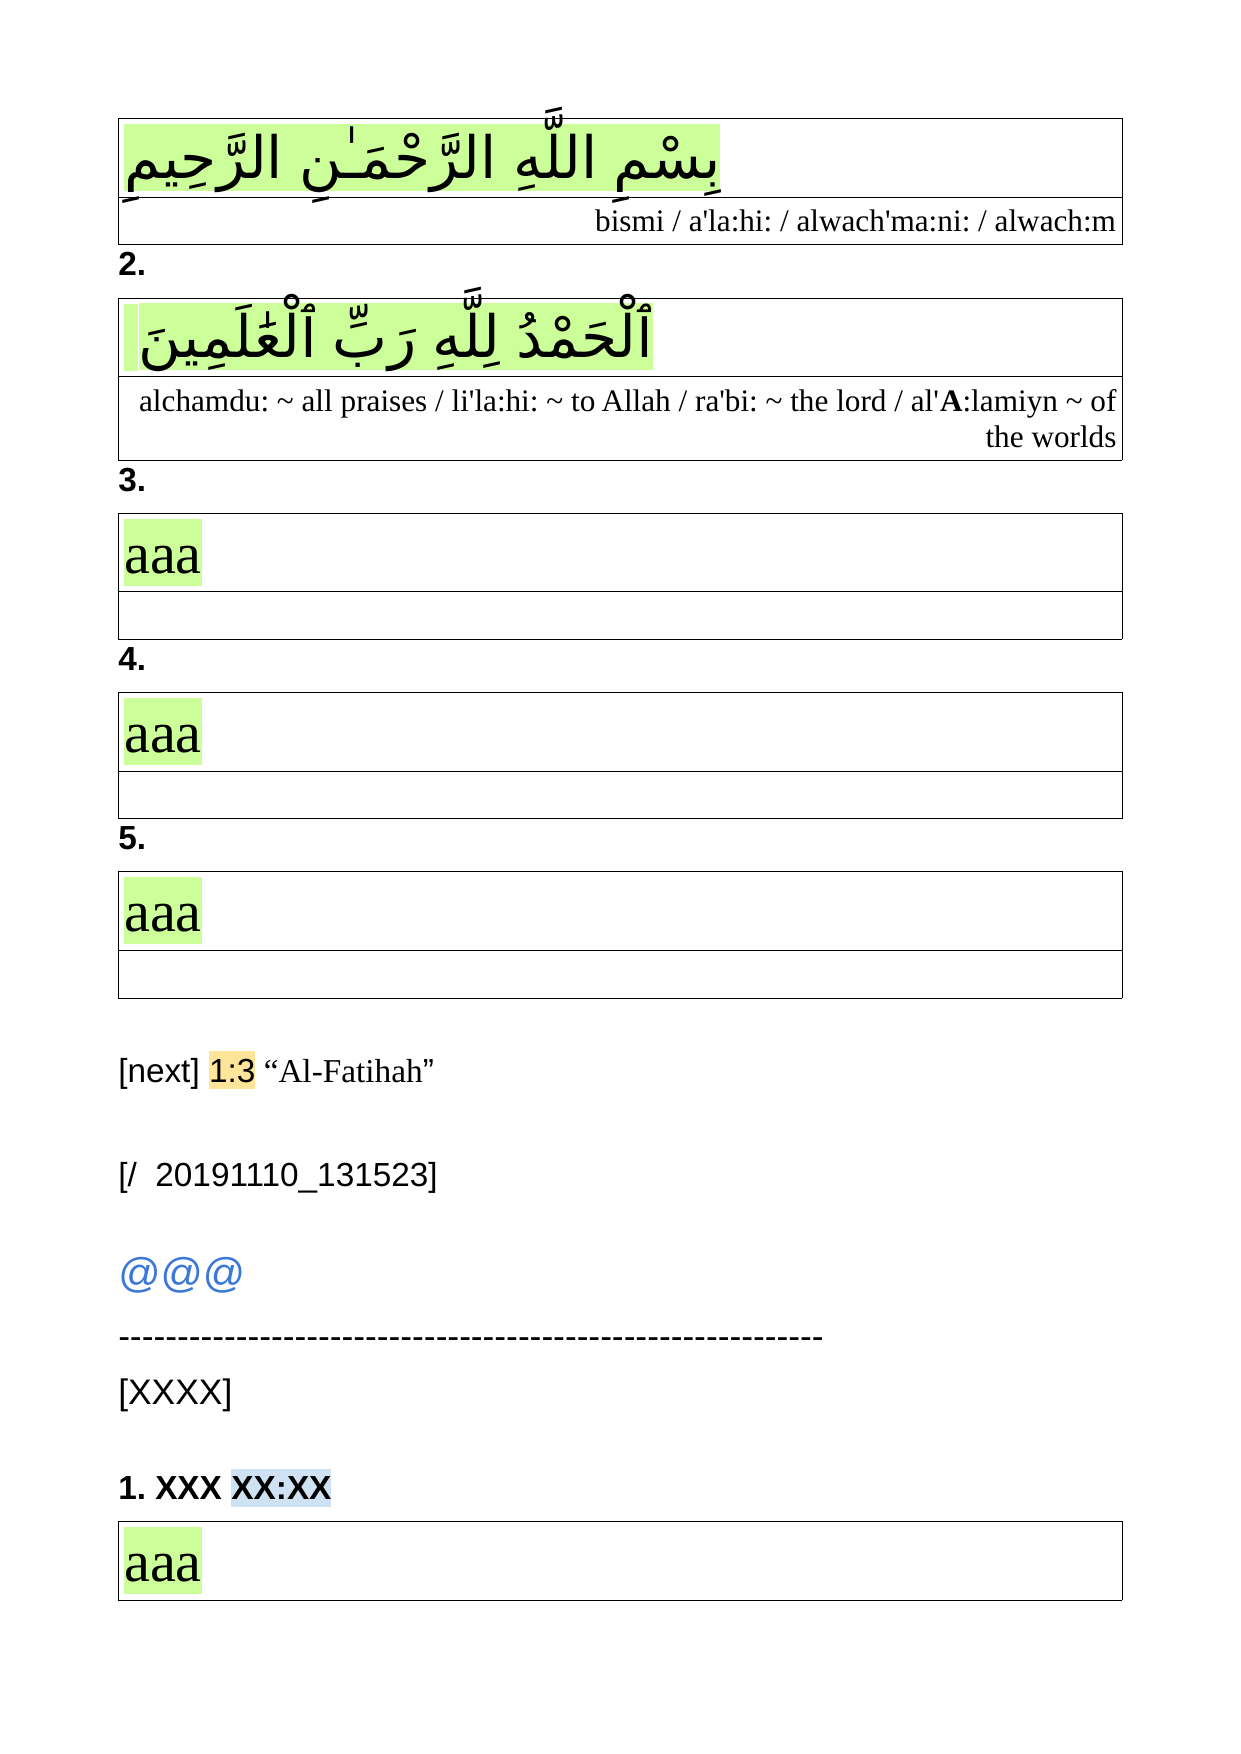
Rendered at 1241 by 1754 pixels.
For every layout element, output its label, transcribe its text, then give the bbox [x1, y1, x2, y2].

table_cell alchamdu: ~ all praises / li'la:hi: ~ to Allah / ra'bi: ~ the lord / al'A:lamiyn ~ of the worlds [119, 377, 1122, 460]
table_cell bismi / a'la:hi: / alwach'ma:ni: / alwach:m [119, 198, 1122, 244]
text @@@ [118, 1249, 1122, 1297]
table_cell [119, 772, 1122, 818]
table_header aaa [119, 514, 1122, 591]
text 3. [118, 461, 1122, 498]
text [/ 20191110_131523] [118, 1154, 1122, 1193]
text 1. XXX XX:XX [118, 1468, 1122, 1507]
table_cell [119, 592, 1122, 639]
table_header aaa [119, 1522, 1122, 1600]
text 5. [118, 819, 1122, 857]
table_header aaa [119, 872, 1122, 950]
table_header بِسْمِ اللَّهِ الرَّحْمَـٰنِ الرَّحِيمِ [119, 119, 1122, 197]
text 2. [118, 245, 1122, 283]
table_header aaa [119, 693, 1122, 771]
table_header ٱلْحَمْدُ لِلَّهِ رَبِّ ٱلْعَٰلَمِينَ [119, 299, 1122, 376]
text [next] 1:3 “Al-Fatihah” [118, 1051, 1122, 1089]
text 4. [118, 640, 1122, 677]
text ------------------------------------------------------------ [118, 1315, 1122, 1356]
table_cell [119, 951, 1122, 997]
text [XXXX] [118, 1371, 1122, 1412]
